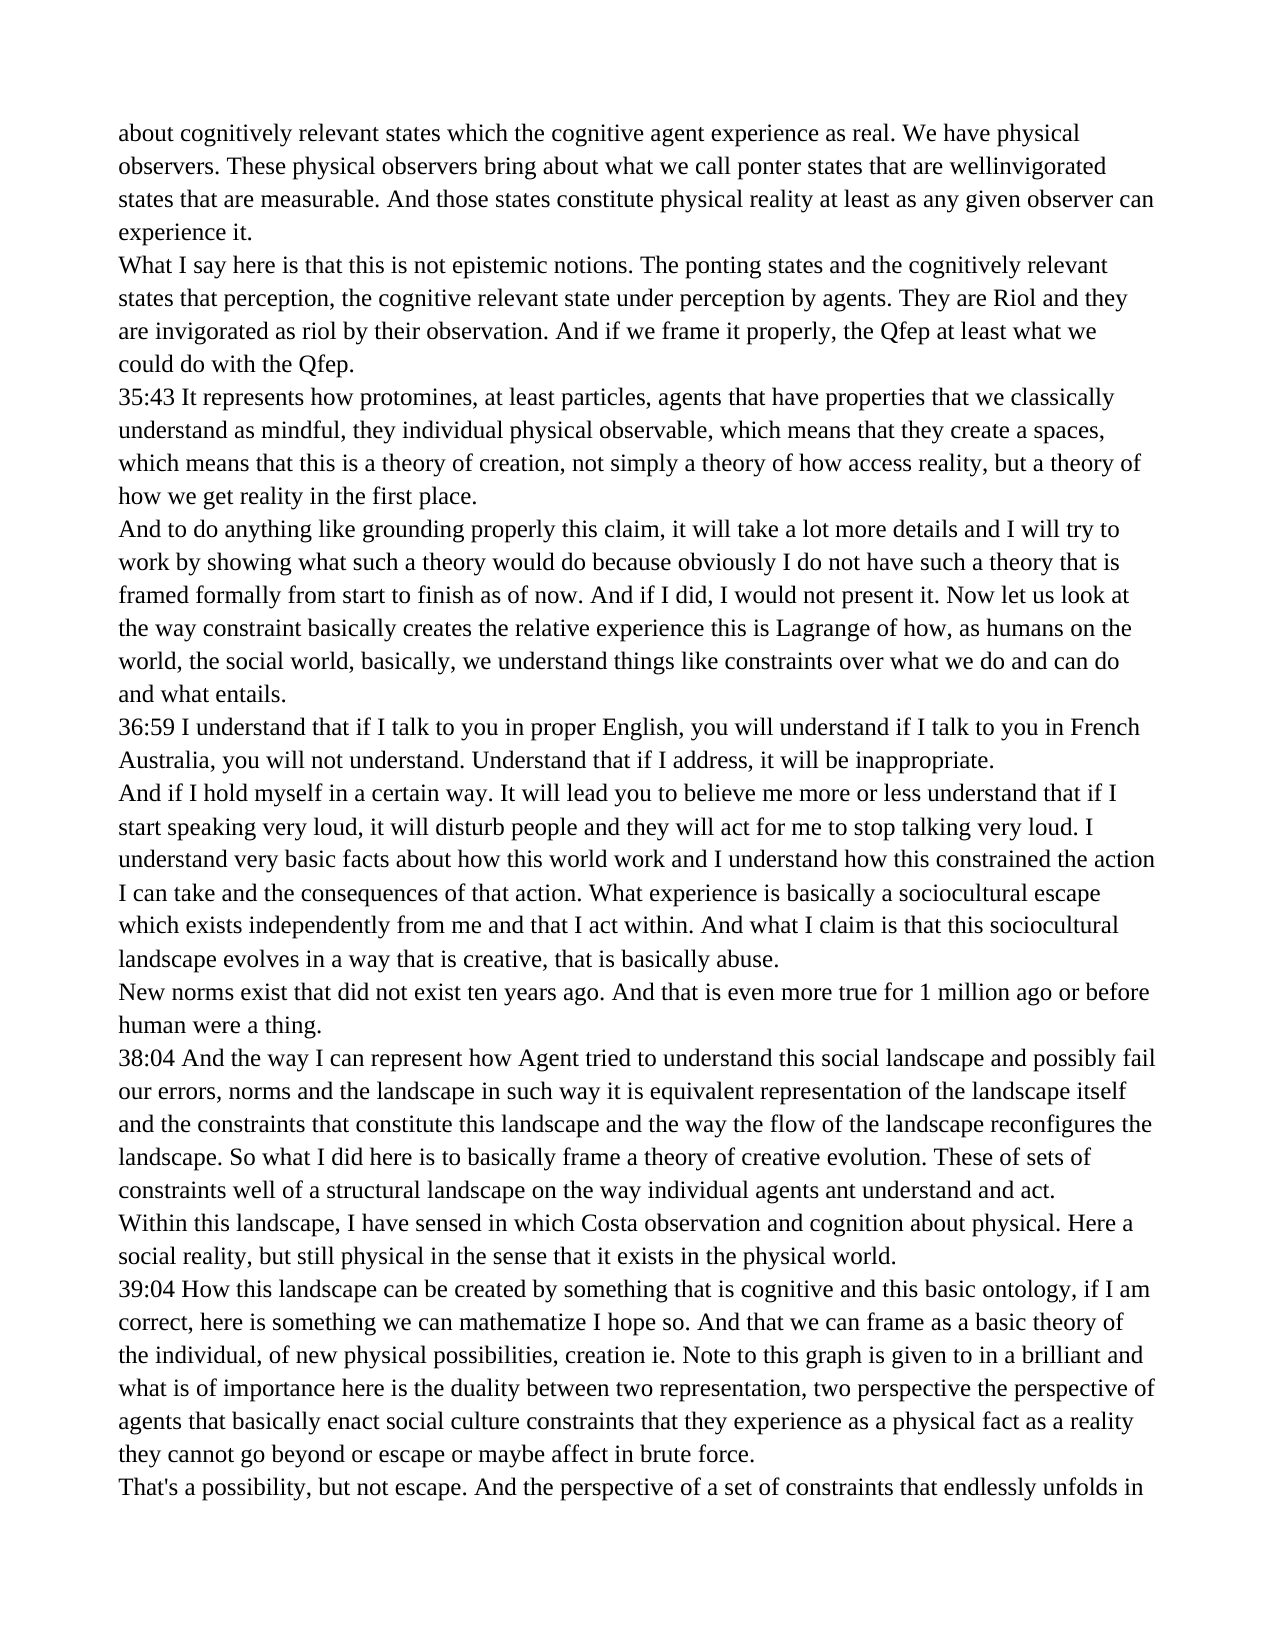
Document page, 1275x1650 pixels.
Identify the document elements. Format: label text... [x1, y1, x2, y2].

text New norms exist that did not exist ten years ago. And that is even more true for 1 million ago or before human were a thing. [118, 977, 1157, 1038]
text What I say here is that this is not epistemic notions. The ponting states and the cognitively relevant states that perception, the cognitive relevant state under perception by agents. They are Riol and they are invigorated as riol by their observation. And if we frame it properly, the Qfep at least what we could do with the Qfep. [118, 250, 1157, 378]
text That's a possibility, but not escape. And the perspective of a set of constraints that endlessly unfolds in [118, 1472, 1157, 1501]
text 39:04 How this landscape can be created by something that is cognitive and this basic ontology, if I am correct, here is something we can mathematize I hope so. And that we can frame as a basic theory of the individual, of new physical possibilities, creation ie. Note to this graph is given to in a brilliant and what is of importance here is the duality between two representation, two perspective the perspective of agents that basically enact social culture constraints that they experience as a physical fact as a reality they cannot go beyond or escape or maybe affect in brute force. [118, 1274, 1157, 1468]
text And to do anything like grounding properly this claim, it will take a lot more details and I will try to work by showing what such a theory would do because obviously I do not have such a theory that is framed formally from start to finish as of now. And if I did, I would not present it. Now let us look at the way constraint basically creates the relative experience this is Lagrange of how, as humans on the world, the social world, basically, we understand things like constraints over what we do and can do and what entails. [118, 514, 1157, 708]
text about cognitively relevant states which the cognitive agent experience as real. We have physical observers. These physical observers bring about what we call ponter states that are wellinvigorated states that are measurable. And those states constitute physical reality at least as any given observer can experience it. [118, 118, 1157, 246]
text Within this landscape, I have sensed in which Costa observation and cognition about physical. Here a social reality, but still physical in the sense that it exists in the physical world. [118, 1208, 1157, 1269]
text And if I hold myself in a certain way. It will lead you to believe me more or less understand that if I start speaking very loud, it will disturb people and they will act for me to stop talking very loud. I understand very basic facts about how this world work and I understand how this constrained the action I can take and the consequences of that action. What experience is basically a sociocultural escape which exists independently from me and that I act within. And what I claim is that this sociocultural landscape evolves in a way that is creative, that is basically abuse. [118, 778, 1157, 972]
text 38:04 And the way I can represent how Agent tried to understand this social landscape and possibly fail our errors, norms and the landscape in such way it is equivalent representation of the landscape itself and the constraints that constitute this landscape and the way the flow of the landscape reconfigures the landscape. So what I did here is to basically frame a theory of creative evolution. These of sets of constraints well of a structural landscape on the way individual agents ant understand and act. [118, 1043, 1157, 1203]
text 35:43 It represents how protomines, at least particles, agents that have properties that we classically understand as mindful, they individual physical observable, which means that they create a spaces, which means that this is a theory of creation, not simply a theory of how access reality, but a theory of how we get reality in the first place. [118, 382, 1157, 510]
text 36:59 I understand that if I talk to you in proper English, you will understand if I talk to you in French Australia, you will not understand. Understand that if I address, it will be inappropriate. [118, 712, 1157, 774]
